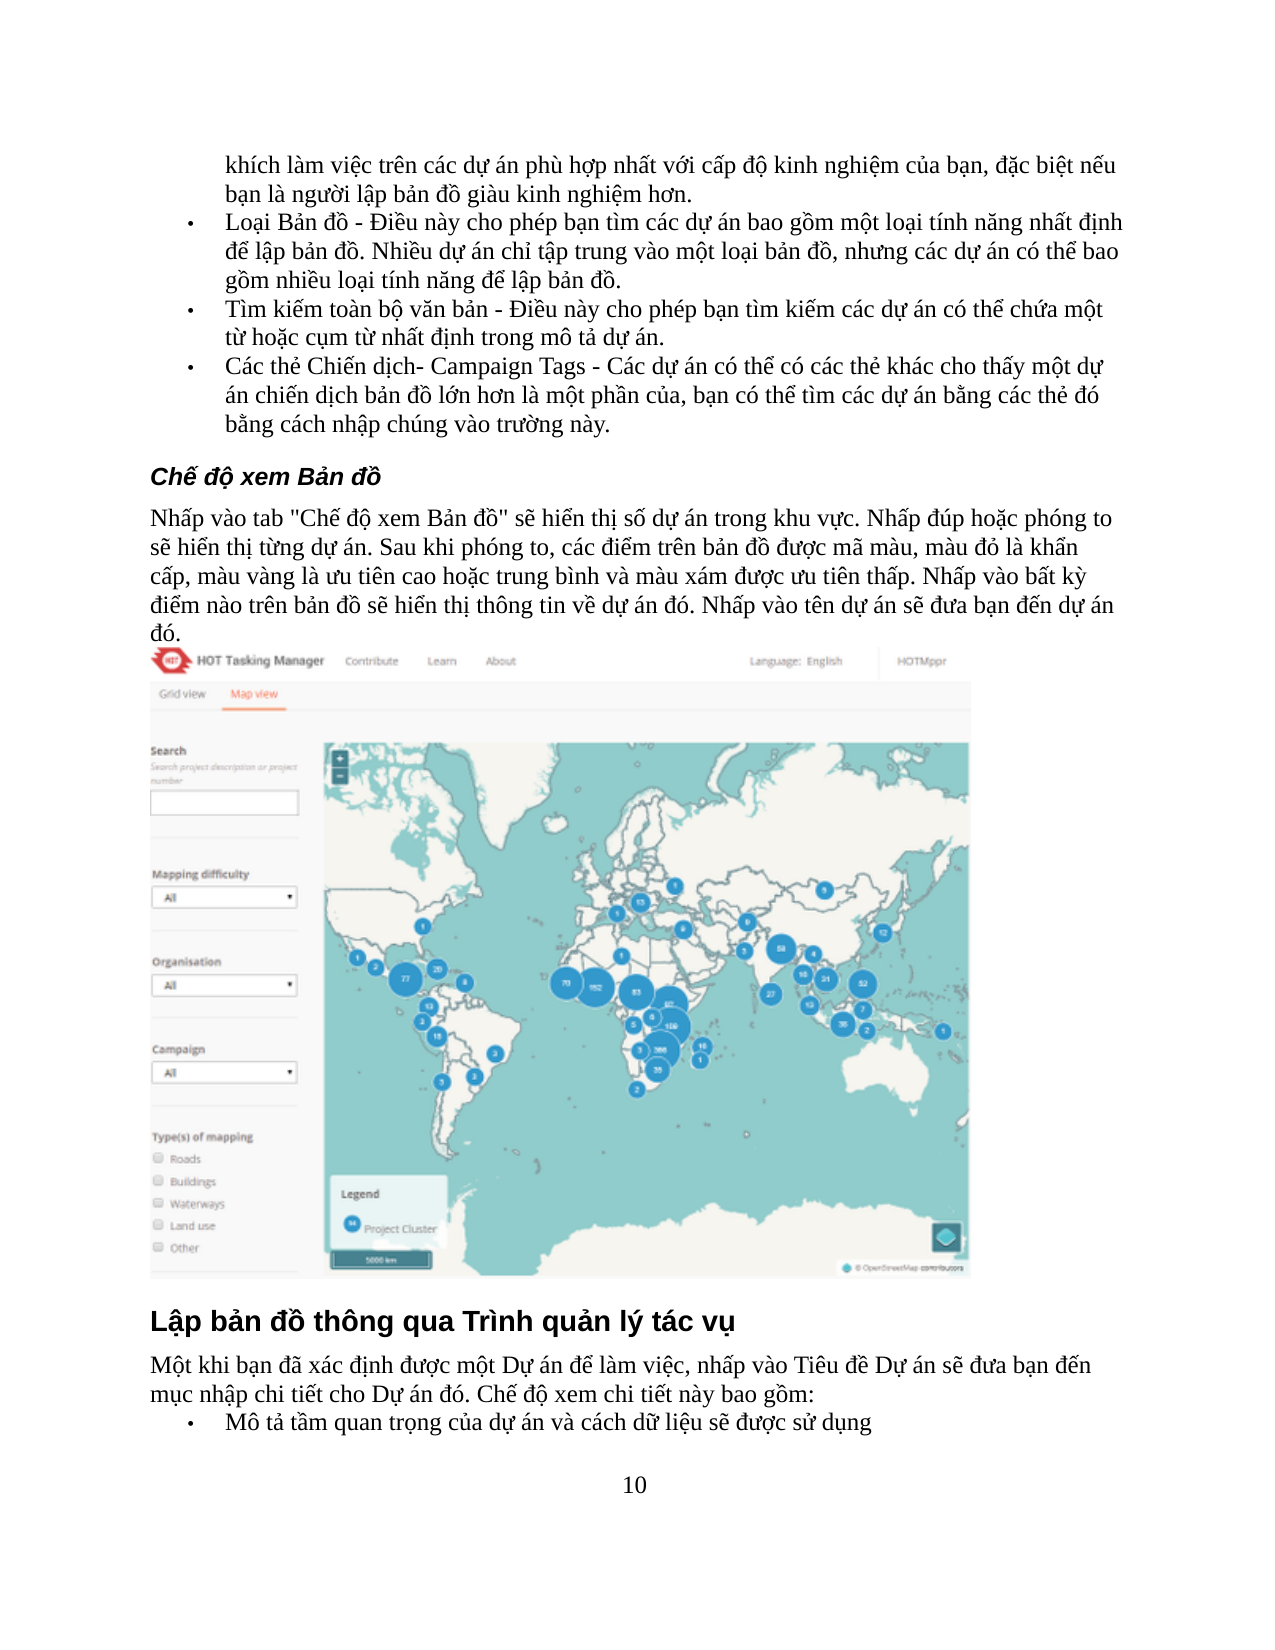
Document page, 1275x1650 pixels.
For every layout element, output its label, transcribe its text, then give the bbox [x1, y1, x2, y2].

text Nhấp vào tab "Chế độ xem Bản đồ" sẽ hiển thị số dự án trong khu vực. Nhấp đúp hoặc phóng to sẽ hiển thị từng dự án. Sau khi phóng to, các điểm trên bản đồ được mã màu, màu đỏ là khẩn cấp, màu vàng là ưu tiên cao hoặc trung bình và màu xám được ưu tiên thấp. Nhấp vào bất kỳ điểm nào trên bản đồ sẽ hiển thị thông tin về dự án đó. Nhấp vào tên dự án sẽ đưa bạn đến dự án đó. [150, 503, 1125, 647]
text Một khi bạn đã xác định được một Dự án để làm việc, nhấp vào Tiêu đề Dự án sẽ đưa bạn đến mục nhập chi tiết cho Dự án đó. Chế độ xem chi tiết này bao gồm: [150, 1350, 1125, 1407]
list Mô tả tầm quan trọng của dự án và cách dữ liệu sẽ được sử dụng [187, 1407, 1125, 1436]
list khích làm việc trên các dự án phù hợp nhất với cấp độ kinh nghiệm của bạn, đặc biệt nếu bạn là người lập bản đồ giàu kinh nghiệm hơn. [187, 150, 1125, 207]
subtitle Chế độ xem Bản đồ [150, 462, 1125, 491]
list Các thẻ Chiến dịch- Campaign Tags - Các dự án có thể có các thẻ khác cho thấy một dự án chiến dịch bản đồ lớn hơn là một phần của, bạn có thể tìm các dự án bằng các thẻ đó bằng cách nhập chúng vào trường này. [187, 351, 1125, 437]
list Loại Bản đồ - Điều này cho phép bạn tìm các dự án bao gồm một loại tính năng nhất định để lập bản đồ. Nhiều dự án chỉ tập trung vào một loại bản đồ, nhưng các dự án có thể bao gồm nhiều loại tính năng để lập bản đồ. [187, 207, 1125, 294]
picture [150, 647, 972, 1279]
list Tìm kiếm toàn bộ văn bản - Điều này cho phép bạn tìm kiếm các dự án có thể chứa một từ hoặc cụm từ nhất định trong mô tả dự án. [187, 294, 1125, 351]
subtitle Lập bản đồ thông qua Trình quản lý tác vụ [150, 1304, 1125, 1337]
